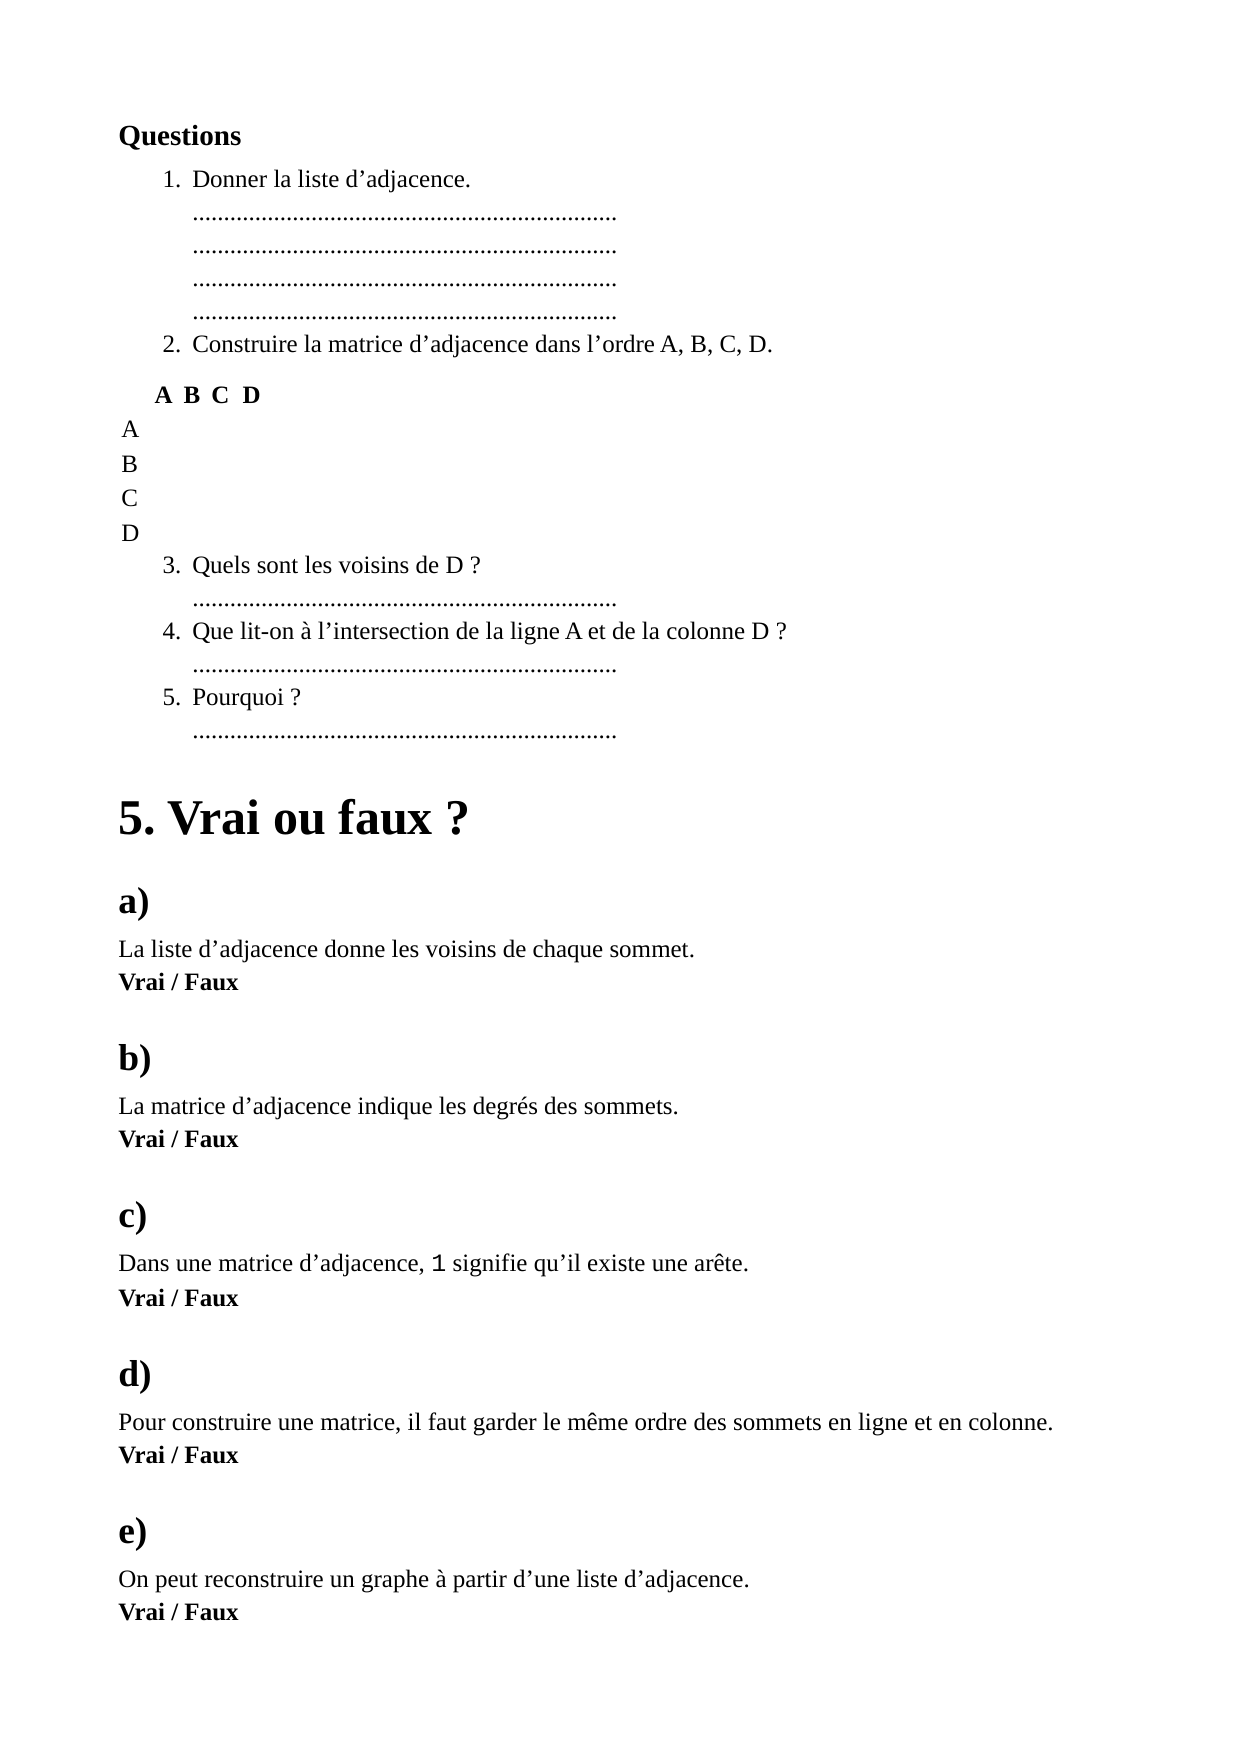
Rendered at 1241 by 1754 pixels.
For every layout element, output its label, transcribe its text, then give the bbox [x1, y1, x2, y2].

text Dans une matrice d’adjacence, 1 signifie qu’il existe une arête. Vrai / Faux [118, 1248, 1122, 1312]
table_cell [206, 515, 234, 550]
subtitle Questions [118, 118, 1122, 152]
list Construire la matrice d’adjacence dans l’ordre A, B, C, D. [162, 329, 1122, 358]
text Pour construire une matrice, il faut garder le même ordre des sommets en ligne et en colonne. Vrai / Faux [118, 1407, 1122, 1469]
list Que lit-on à l’intersection de la ligne A et de la colonne D ? .................................................................... [162, 616, 1122, 678]
table_cell [149, 515, 178, 550]
subtitle b) [118, 1035, 1122, 1078]
table_cell [235, 446, 268, 481]
table_header A [149, 377, 178, 411]
table_cell [178, 411, 206, 446]
subtitle c) [118, 1192, 1122, 1236]
table_cell C [118, 481, 149, 515]
table_cell [206, 411, 234, 446]
table_header C [206, 377, 234, 411]
table_cell A [118, 411, 149, 446]
text La liste d’adjacence donne les voisins de chaque sommet. Vrai / Faux [118, 934, 1122, 996]
table_cell [235, 481, 268, 515]
table_cell [149, 481, 178, 515]
subtitle 5. Vrai ou faux ? [118, 787, 1122, 845]
table_cell [178, 515, 206, 550]
table_cell B [118, 446, 149, 481]
list Quels sont les voisins de D ? .................................................................... [162, 550, 1122, 612]
table_cell [206, 481, 234, 515]
subtitle d) [118, 1352, 1122, 1395]
table_cell [206, 446, 234, 481]
table_header [118, 377, 149, 411]
subtitle a) [118, 878, 1122, 921]
table_header B [178, 377, 206, 411]
table_cell [149, 446, 178, 481]
table_cell D [118, 515, 149, 550]
text On peut reconstruire un graphe à partir d’une liste d’adjacence. Vrai / Faux [118, 1564, 1122, 1626]
list Pourquoi ? .................................................................... [162, 682, 1122, 744]
table_cell [178, 481, 206, 515]
table_cell [178, 446, 206, 481]
subtitle e) [118, 1509, 1122, 1552]
table_header D [235, 377, 268, 411]
table_cell [235, 515, 268, 550]
list Donner la liste d’adjacence. .................................................................... .................................................................... .................................................................... .................................................................... [162, 164, 1122, 325]
text La matrice d’adjacence indique les degrés des sommets. Vrai / Faux [118, 1091, 1122, 1153]
table_cell [235, 411, 268, 446]
table_cell [149, 411, 178, 446]
